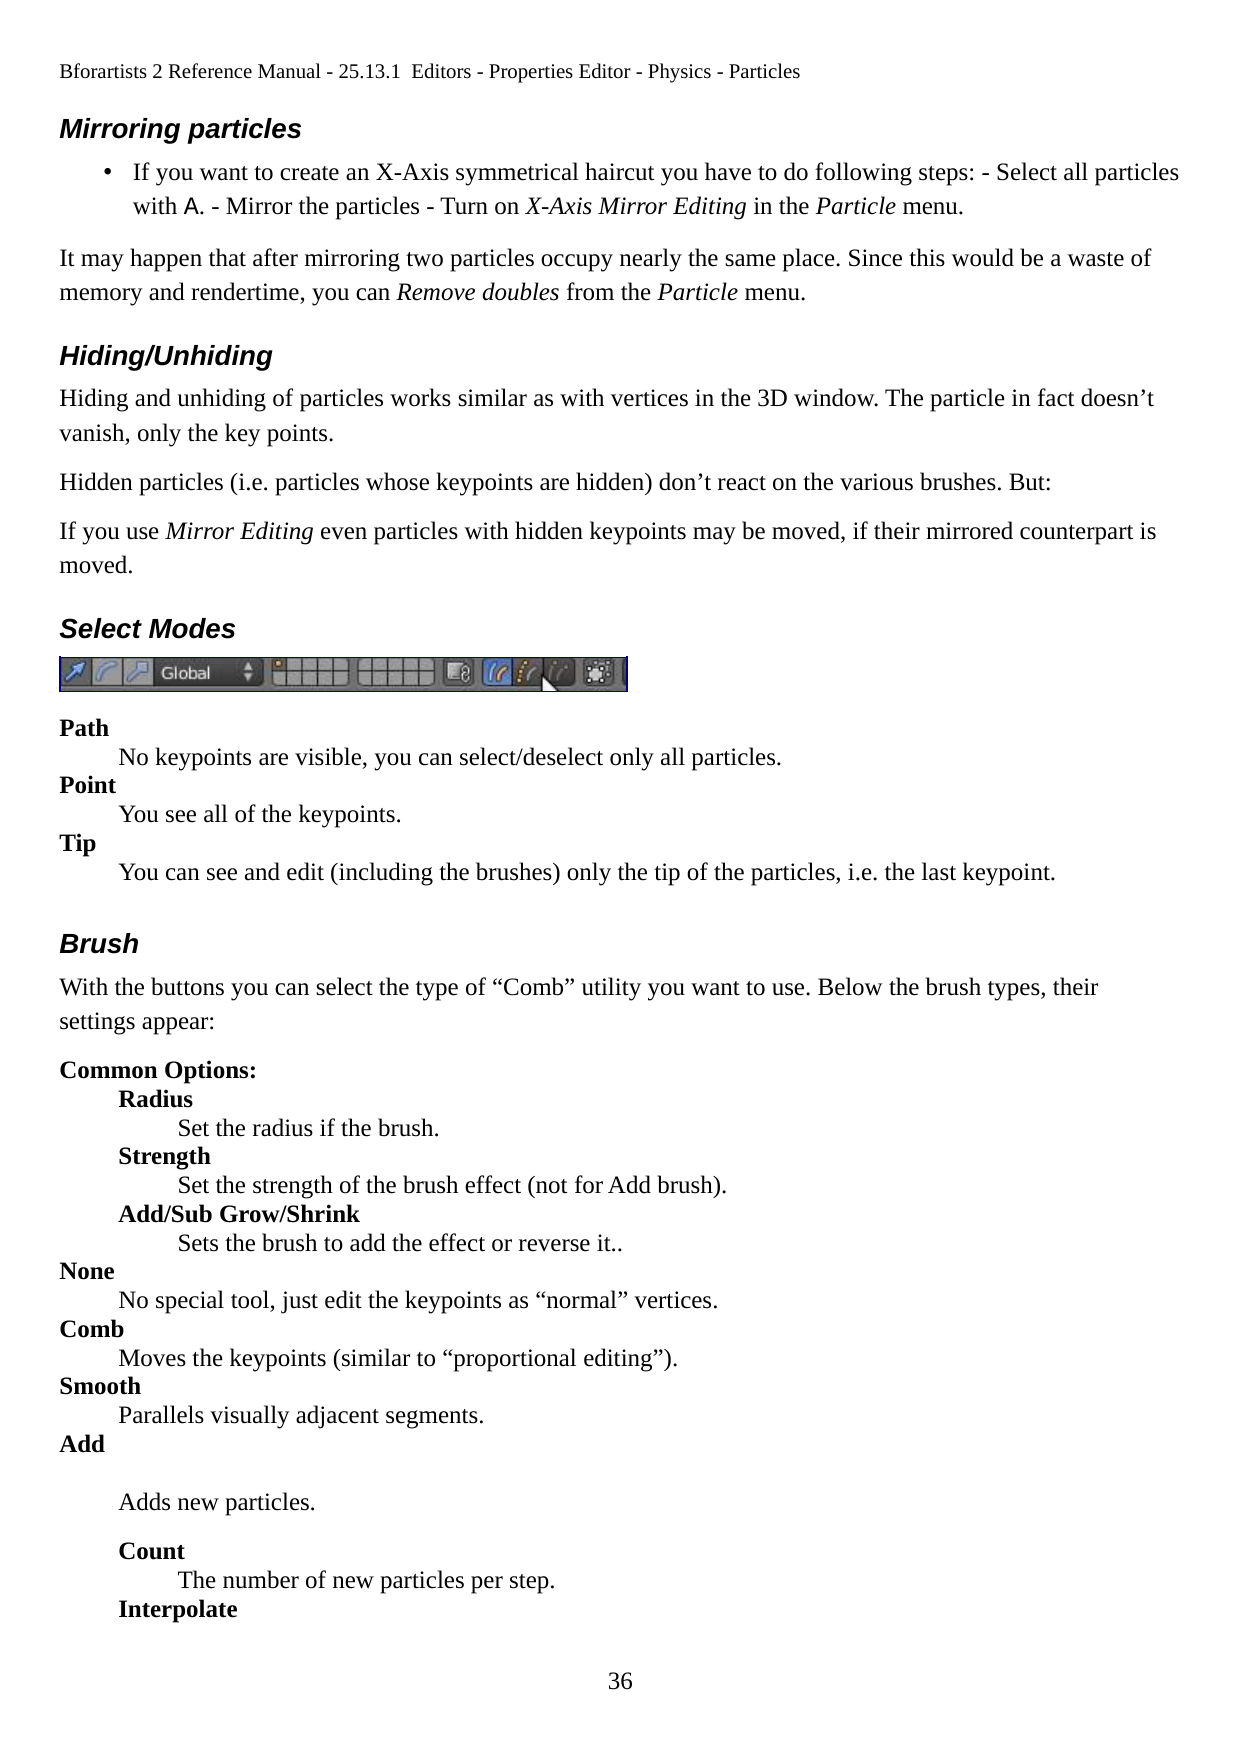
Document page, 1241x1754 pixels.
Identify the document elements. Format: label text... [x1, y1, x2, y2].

text Adds new particles. [118, 1487, 1181, 1516]
subtitle Radius [118, 1084, 1181, 1113]
subtitle Add/Sub Grow/Shrink [118, 1199, 1181, 1228]
subtitle Brush [59, 927, 1181, 959]
list Moves the keypoints (similar to “proportional editing”). [118, 1343, 1181, 1371]
subtitle Add [59, 1429, 1181, 1458]
list Set the strength of the brush effect (not for Add brush). [177, 1170, 1181, 1199]
list If you want to create an X-Axis symmetrical haircut you have to do following steps: - Select all particles with A. - Mirror the particles - Turn on X-Axis Mirror Editing in the Particle menu. [103, 157, 1181, 222]
subtitle Hiding/Unhiding [59, 339, 1181, 371]
list The number of new particles per step. [177, 1565, 1181, 1594]
list Set the radius if the brush. [177, 1113, 1181, 1141]
subtitle Tip [59, 828, 1181, 857]
list Sets the brush to add the effect or reverse it.. [177, 1228, 1181, 1256]
subtitle Count [118, 1536, 1181, 1565]
list You see all of the keypoints. [118, 799, 1181, 828]
text Hiding and unhiding of particles works similar as with vertices in the 3D window. The particle in fact doesn’t vanish, only the key points. [59, 383, 1181, 447]
text Hidden particles (i.e. particles whose keypoints are hidden) don’t react on the various brushes. But: [59, 467, 1181, 496]
subtitle Strength [118, 1141, 1181, 1170]
subtitle Interpolate [118, 1594, 1181, 1622]
list No special tool, just edit the keypoints as “normal” vertices. [118, 1285, 1181, 1314]
text It may happen that after mirroring two particles occupy nearly the same place. Since this would be a waste of memory and rendertime, you can Remove doubles from the Particle menu. [59, 243, 1181, 306]
subtitle Select Modes [59, 612, 1181, 644]
list You can see and edit (including the brushes) only the tip of the particles, i.e. the last keypoint. [118, 857, 1181, 885]
subtitle Point [59, 770, 1181, 799]
subtitle Comb [59, 1314, 1181, 1343]
list No keypoints are visible, you can select/deselect only all particles. [118, 742, 1181, 770]
subtitle Smooth [59, 1371, 1181, 1400]
text With the buttons you can select the type of “Comb” utility you want to use. Below the brush types, their settings appear: [59, 972, 1181, 1035]
list Parallels visually adjacent segments. [118, 1400, 1181, 1429]
subtitle Common Options: [59, 1055, 1181, 1084]
subtitle Mirroring particles [59, 113, 1181, 144]
subtitle Path [59, 713, 1181, 742]
picture [61, 658, 626, 691]
text If you use Mirror Editing even particles with hidden keypoints may be moved, if their mirrored counterpart is moved. [59, 516, 1181, 579]
subtitle None [59, 1256, 1181, 1285]
